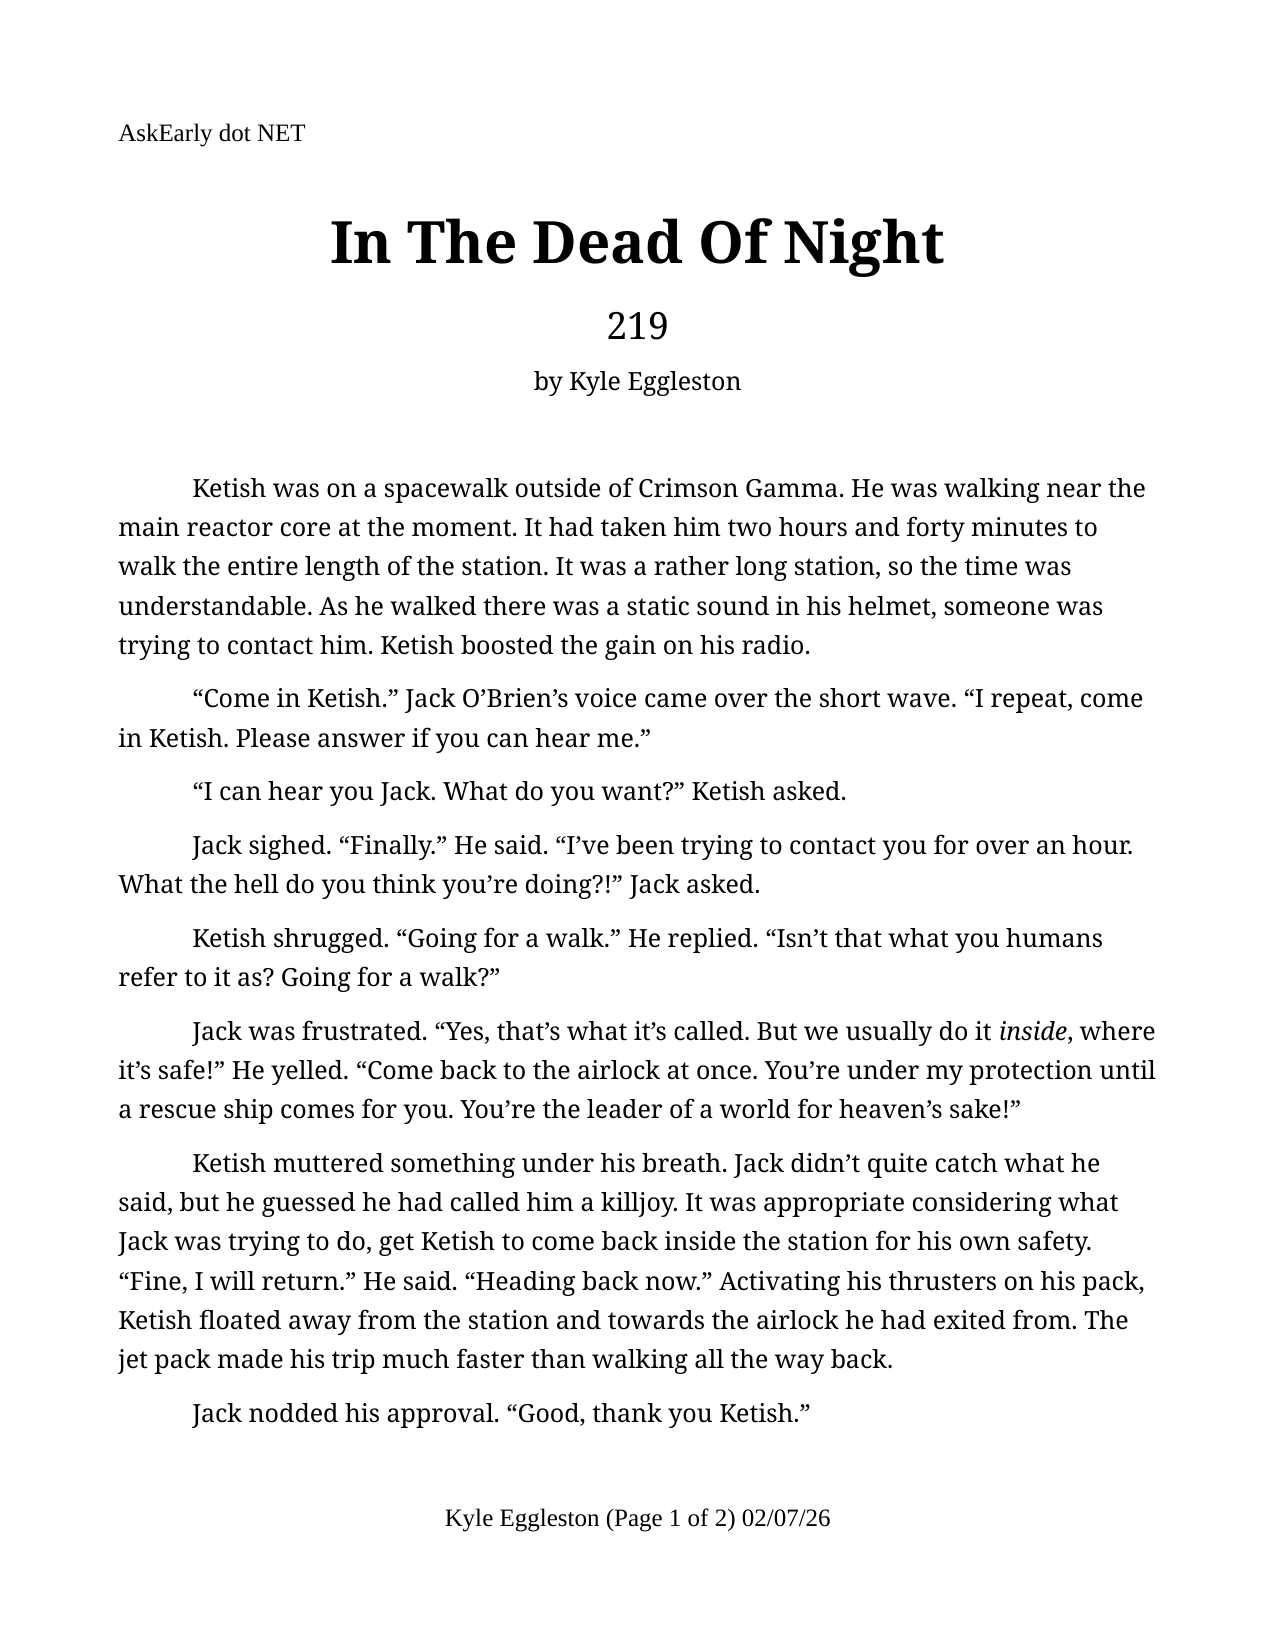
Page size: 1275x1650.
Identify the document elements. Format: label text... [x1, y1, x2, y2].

text Ketish was on a spacewalk outside of Crimson Gamma. He was walking near the main reactor core at the moment. It had taken him two hours and forty minutes to walk the entire length of the station. It was a rather long station, so the time was understandable. As he walked there was a static sound in his helmet, someone was trying to contact him. Ketish boosted the gain on his radio. [118, 471, 1157, 661]
text “Come in Ketish.” Jack O’Brien’s voice came over the short wave. “I repeat, come in Ketish. Please answer if you can hear me.” [118, 681, 1157, 754]
title In The Dead Of Night [118, 201, 1157, 281]
text by Kyle Eggleston [118, 363, 1157, 397]
subtitle 219 [118, 299, 1157, 351]
text Ketish shrugged. “Going for a walk.” He replied. “Isn’t that what you humans refer to it as? Going for a walk?” [118, 921, 1157, 994]
text Jack sighed. “Finally.” He said. “I’ve been trying to contact you for over an hour. What the hell do you think you’re doing?!” Jack asked. [118, 828, 1157, 901]
text Jack was frustrated. “Yes, that’s what it’s called. But we usually do it inside, where it’s safe!” He yelled. “Come back to the airlock at once. You’re under my protection until a rescue ship comes for you. You’re the leader of a world for heaven’s sake!” [118, 1013, 1157, 1126]
text “I can hear you Jack. What do you want?” Ketish asked. [118, 774, 1157, 808]
text Ketish muttered something under his breath. Jack didn’t quite catch what he said, but he guessed he had called him a killjoy. It was appropriate considering what Jack was trying to do, get Ketish to come back inside the station for his own safety. “Fine, I will return.” He said. “Heading back now.” Activating his thrusters on his pack, Ketish floated away from the station and towards the airlock he had exited from. The jet pack made his trip much faster than walking all the way back. [118, 1146, 1157, 1376]
text Jack nodded his approval. “Good, thank you Ketish.” [118, 1395, 1157, 1429]
